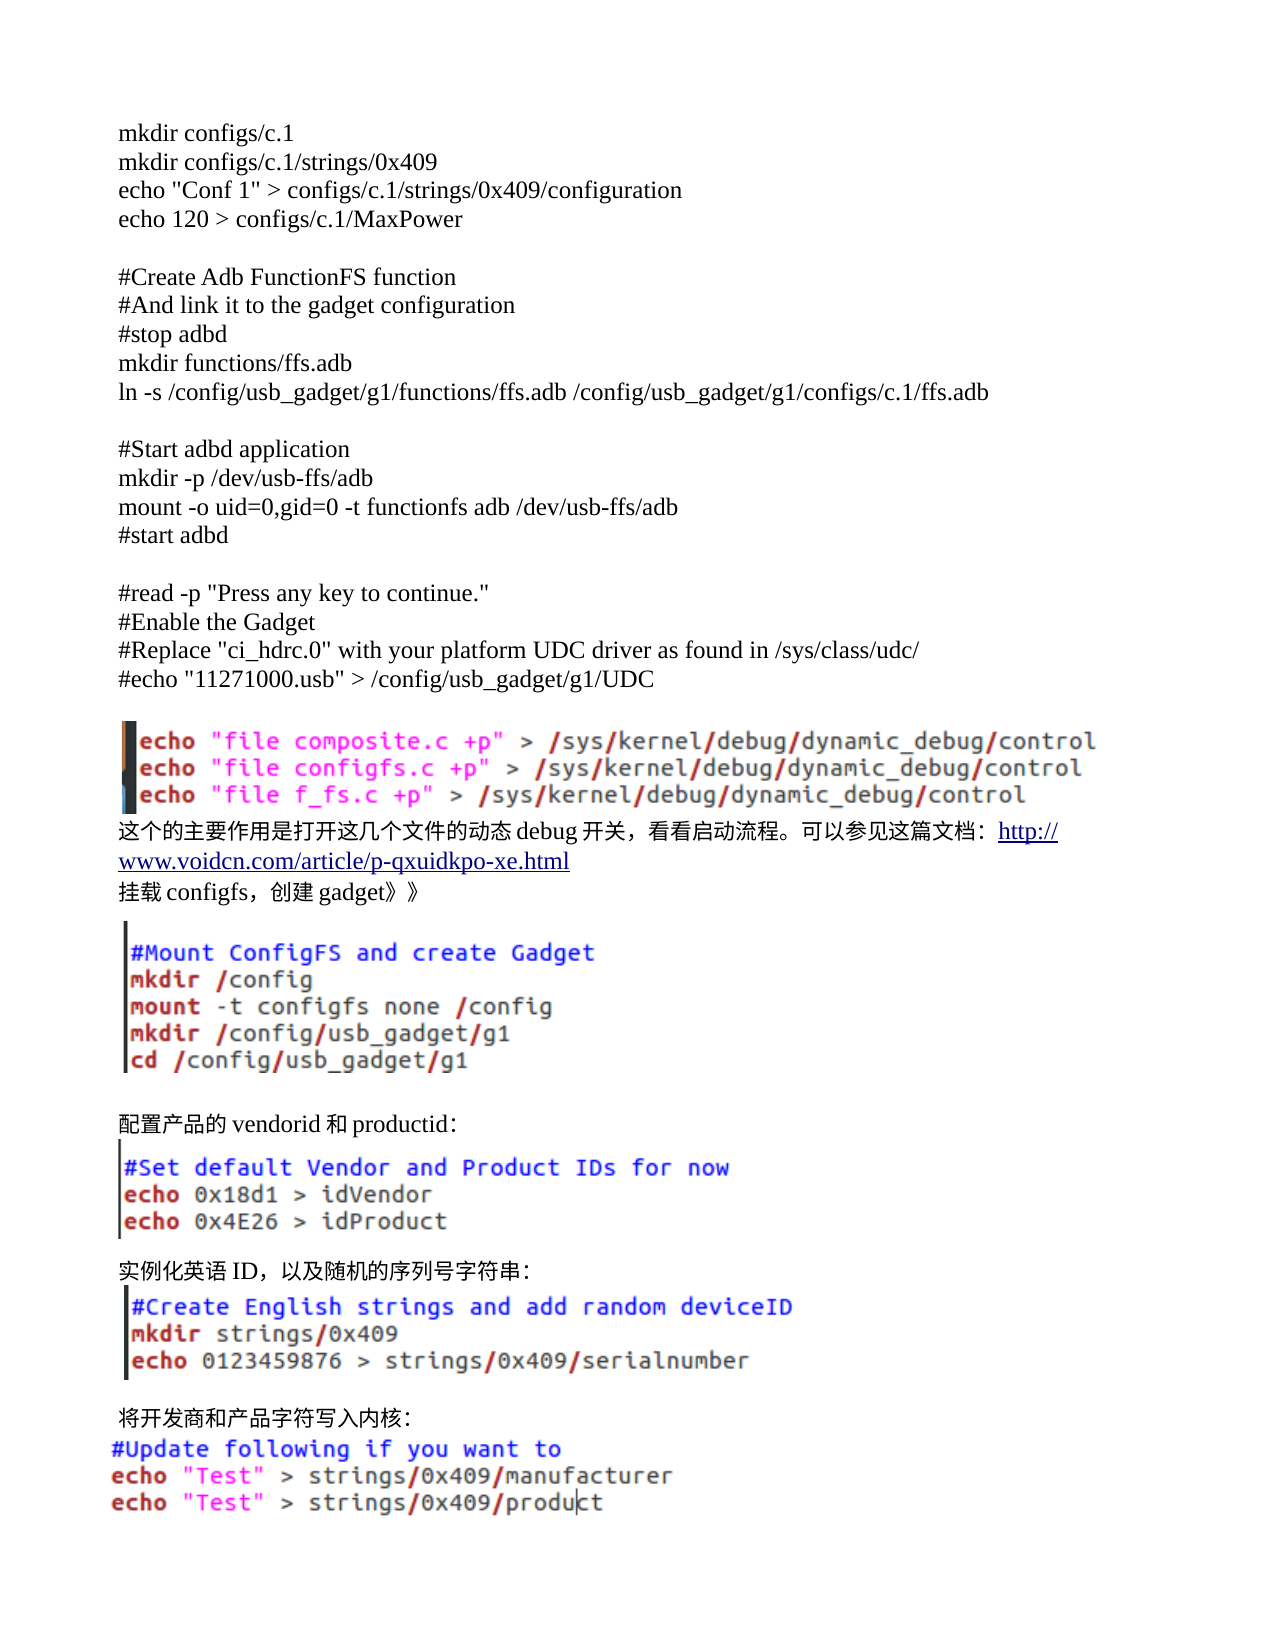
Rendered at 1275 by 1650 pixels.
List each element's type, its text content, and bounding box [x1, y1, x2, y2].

text 挂载configfs，创建gadget》》 [118, 874, 1157, 906]
picture [110, 1432, 692, 1517]
text ln -s /config/usb_gadget/g1/functions/ffs.adb /config/usb_gadget/g1/configs/c.1/ffs.adb [118, 377, 1157, 406]
text #read -p "Press any key to continue." [118, 578, 1157, 607]
text #echo "11271000.usb" > /config/usb_gadget/g1/UDC [118, 664, 1157, 693]
picture [124, 1285, 820, 1380]
text mkdir configs/c.1 [118, 118, 1157, 147]
text 实例化英语ID，以及随机的序列号字符串： [118, 1254, 1157, 1286]
picture [121, 721, 1154, 814]
text 将开发商和产品字符写入内核： [118, 1401, 1157, 1432]
text #And link it to the gadget configuration [118, 291, 1157, 319]
text #Replace "ci_hdrc.0" with your platform UDC driver as found in /sys/class/udc/ [118, 636, 1157, 664]
text #stop adbd [118, 319, 1157, 348]
text 配置产品的vendorid和productid： [118, 1107, 1157, 1139]
picture [123, 921, 621, 1073]
picture [118, 1139, 740, 1239]
text echo "Conf 1" > configs/c.1/strings/0x409/configuration [118, 176, 1157, 204]
text echo 120 > configs/c.1/MaxPower [118, 204, 1157, 233]
text mount -o uid=0,gid=0 -t functionfs adb /dev/usb-ffs/adb [118, 492, 1157, 521]
text mkdir functions/ffs.adb [118, 348, 1157, 377]
text mkdir configs/c.1/strings/0x409 [118, 147, 1157, 176]
text #Start adbd application [118, 434, 1157, 463]
text #Create Adb FunctionFS function [118, 262, 1157, 291]
text #start adbd [118, 521, 1157, 549]
text mkdir -p /dev/usb-ffs/adb [118, 463, 1157, 492]
text #Enable the Gadget [118, 607, 1157, 636]
text 这个的主要作用是打开这几个文件的动态debug开关，看看启动流程。可以参见这篇文档：http://www.voidcn.com/article/p-qxuidkpo-xe.html [118, 722, 1157, 874]
